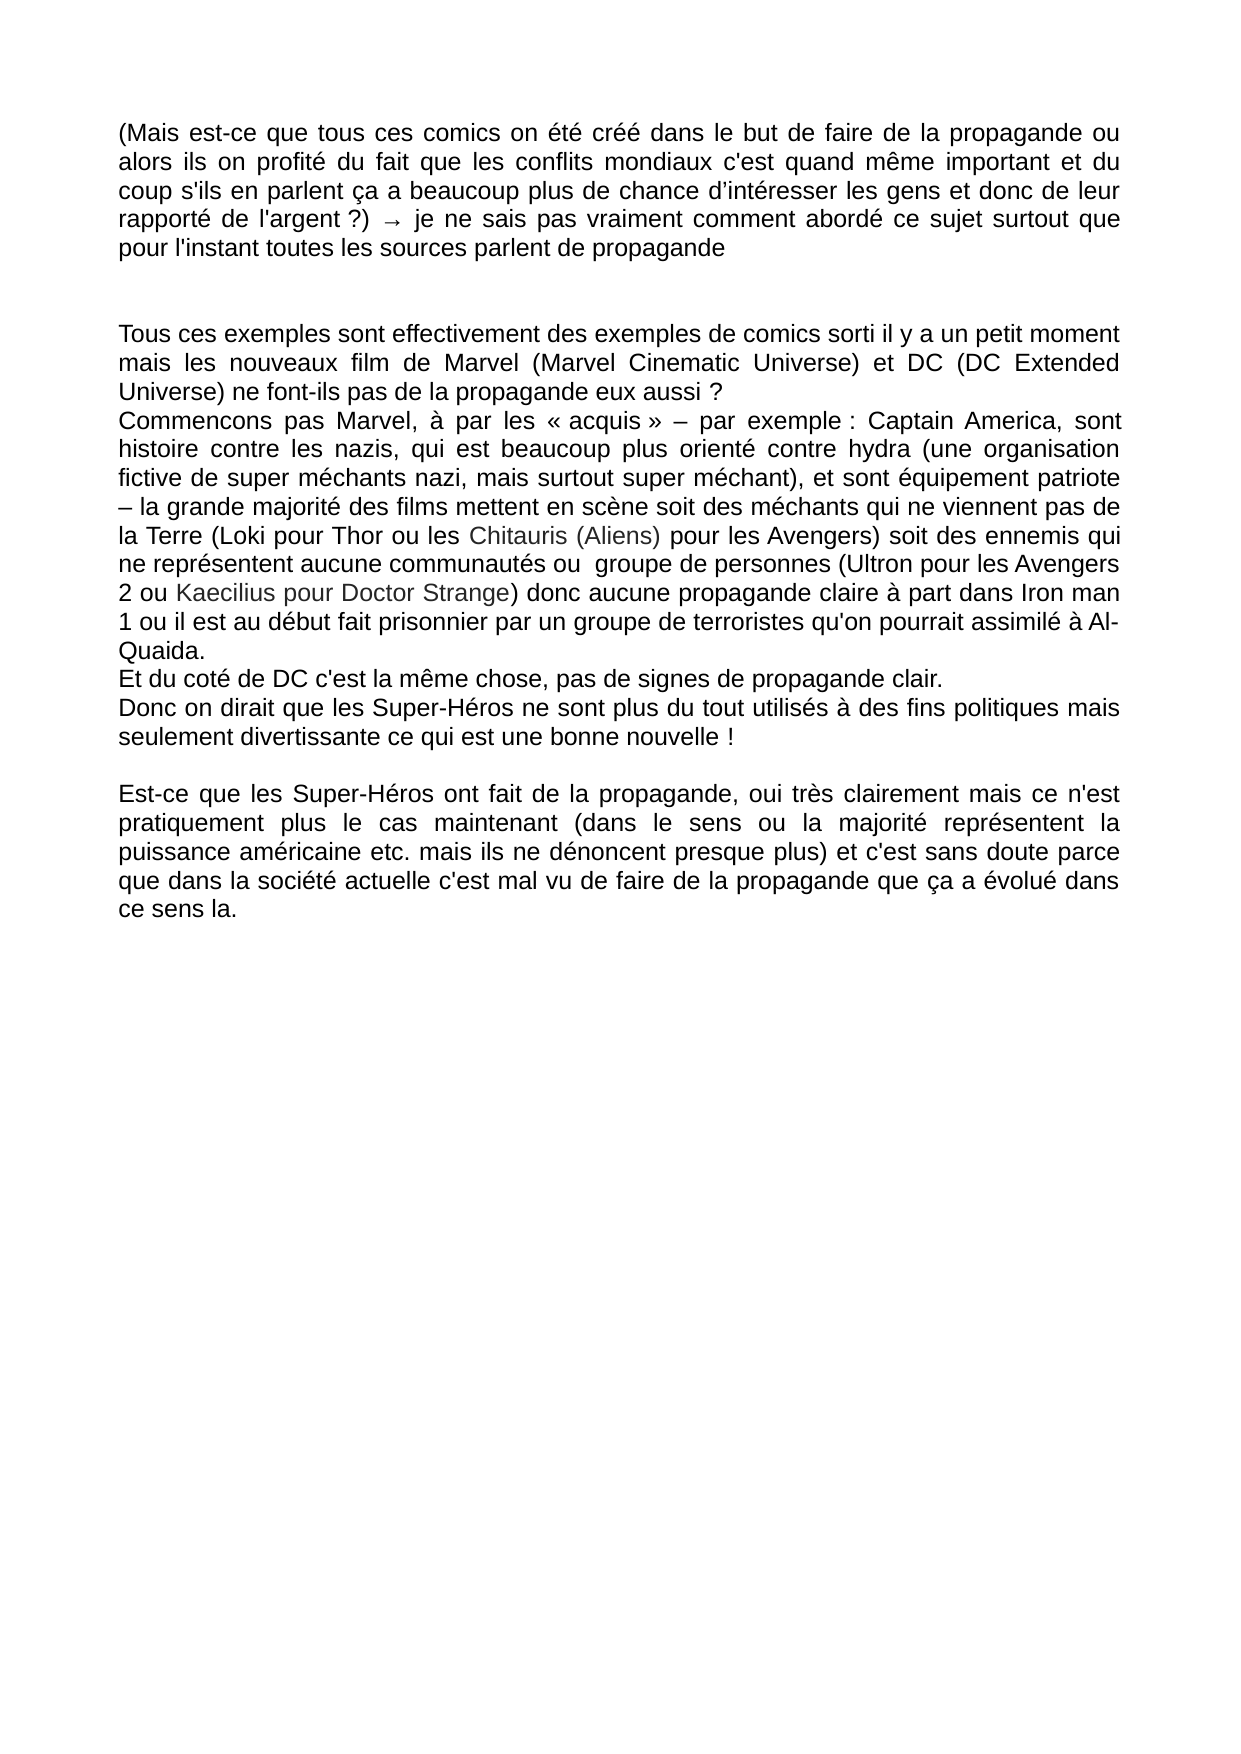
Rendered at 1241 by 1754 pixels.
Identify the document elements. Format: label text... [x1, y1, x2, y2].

text Donc on dirait que les Super-Héros ne sont plus du tout utilisés à des fins politiques mais seulement divertissante ce qui est une bonne nouvelle ! [118, 693, 1122, 751]
text (Mais est-ce que tous ces comics on été créé dans le but de faire de la propagande ou alors ils on profité du fait que les conflits mondiaux c'est quand même important et du coup s'ils en parlent ça a beaucoup plus de chance d’intéresser les gens et donc de leur rapporté de l'argent ?) → je ne sais pas vraiment comment abordé ce sujet surtout que pour l'instant toutes les sources parlent de propagande [118, 118, 1122, 262]
text Est-ce que les Super-Héros ont fait de la propagande, oui très clairement mais ce n'est pratiquement plus le cas maintenant (dans le sens ou la majorité représentent la puissance américaine etc. mais ils ne dénoncent presque plus) et c'est sans doute parce que dans la société actuelle c'est mal vu de faire de la propagande que ça a évolué dans ce sens la. [118, 779, 1122, 923]
text Commencons pas Marvel, à par les « acquis » – par exemple : Captain America, sont histoire contre les nazis, qui est beaucoup plus orienté contre hydra (une organisation fictive de super méchants nazi, mais surtout super méchant), et sont équipement patriote – la grande majorité des films mettent en scène soit des méchants qui ne viennent pas de la Terre (Loki pour Thor ou les Chitauris (Aliens) pour les Avengers) soit des ennemis qui ne représentent aucune communautés ou groupe de personnes (Ultron pour les Avengers 2 ou Kaecilius pour Doctor Strange) donc aucune propagande claire à part dans Iron man 1 ou il est au début fait prisonnier par un groupe de terroristes qu'on pourrait assimilé à Al-Quaida. [118, 406, 1122, 664]
text Et du coté de DC c'est la même chose, pas de signes de propagande clair. [118, 664, 1122, 693]
text Tous ces exemples sont effectivement des exemples de comics sorti il y a un petit moment mais les nouveaux film de Marvel (Marvel Cinematic Universe) et DC (DC Extended Universe) ne font-ils pas de la propagande eux aussi ? [118, 319, 1122, 406]
